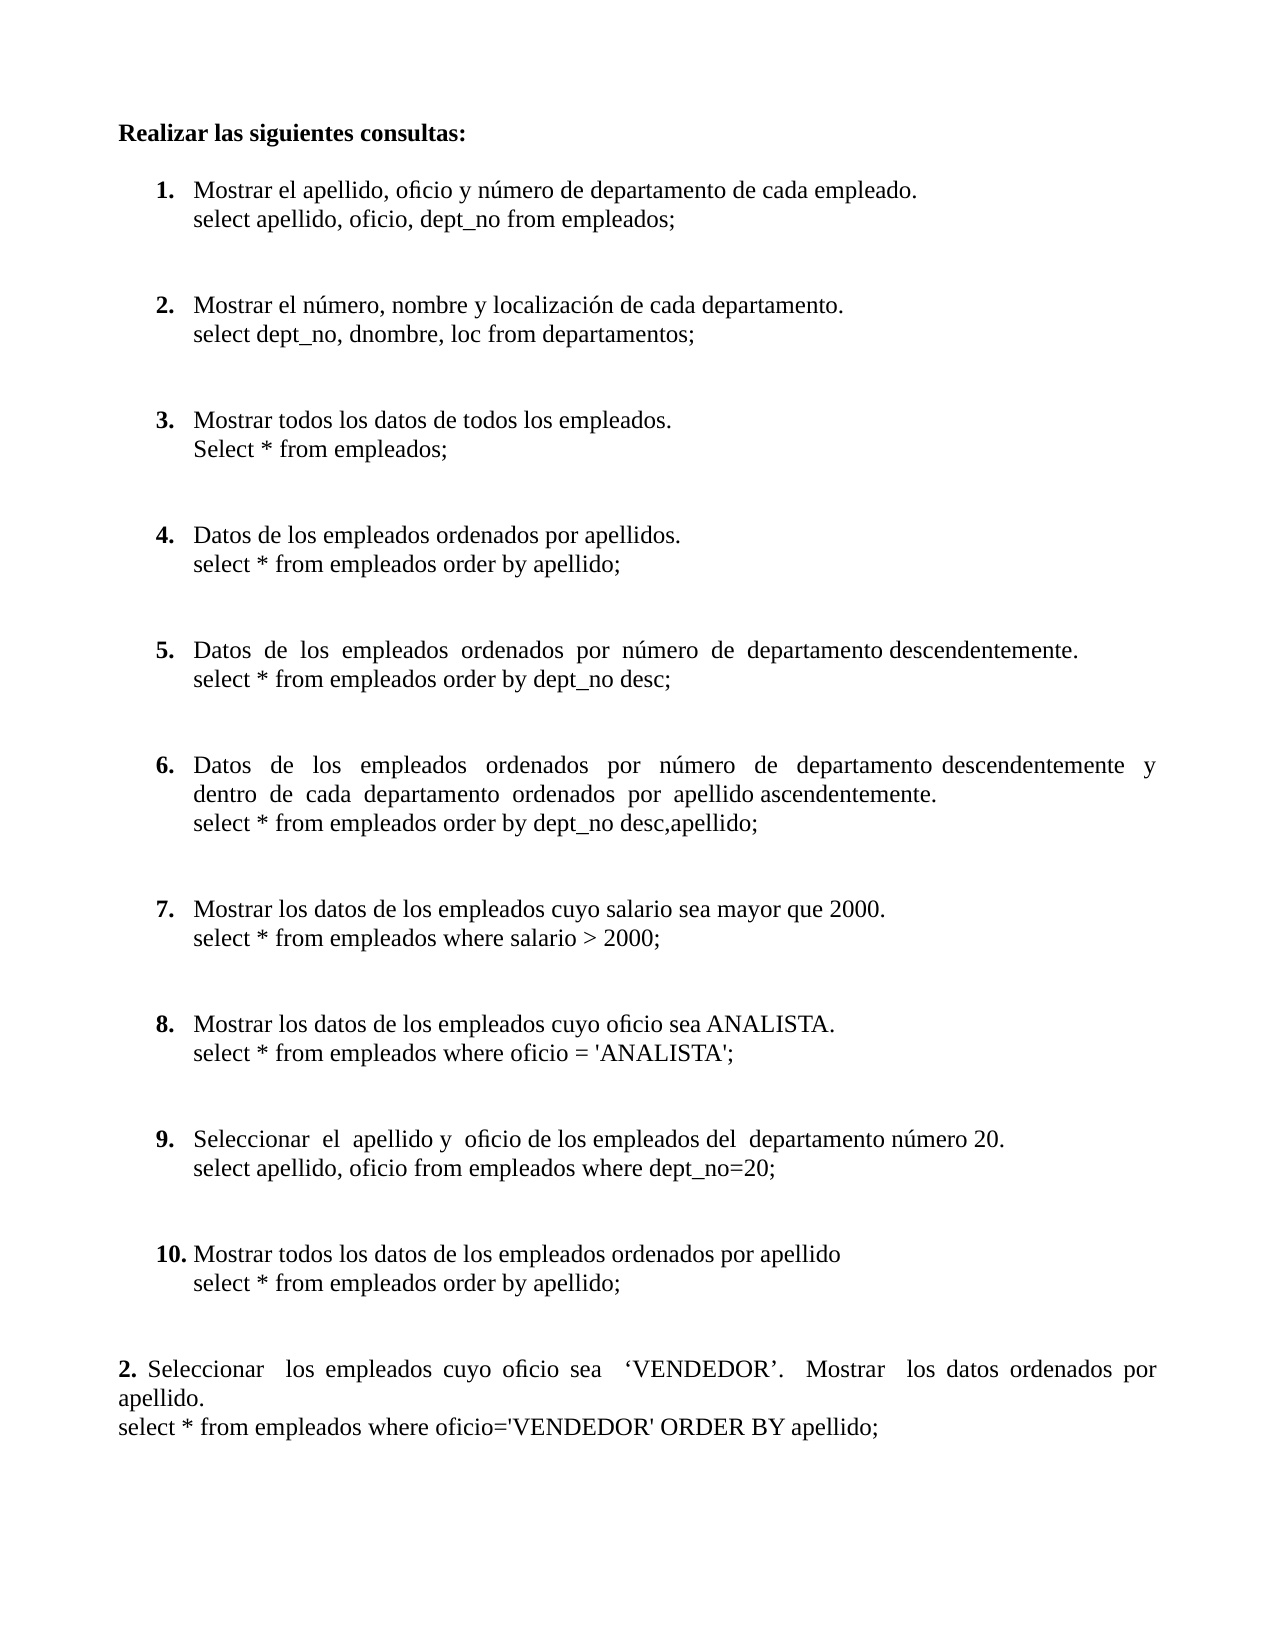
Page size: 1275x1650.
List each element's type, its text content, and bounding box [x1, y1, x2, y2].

list Mostrar todos los datos de todos los empleados. [156, 406, 1157, 434]
text select * from empleados where oficio='VENDEDOR' ORDER BY apellido; [118, 1412, 1157, 1441]
list Datos de los empleados ordenados por número de departamento descendentemente y dentro de cada departamento ordenados por apellido ascendentemente. [156, 751, 1157, 808]
text select * from empleados order by apellido; [193, 549, 1157, 578]
text select * from empleados order by apellido; [193, 1268, 1157, 1297]
text Realizar las siguientes consultas: [118, 118, 1157, 147]
text select dept_no, dnombre, loc from departamentos; [193, 319, 1157, 348]
list Mostrar los datos de los empleados cuyo salario sea mayor que 2000. [156, 894, 1157, 923]
list Datos de los empleados ordenados por número de departamento descendentemente. [156, 636, 1157, 664]
list Mostrar los datos de los empleados cuyo oﬁcio sea ANALISTA. [156, 1009, 1157, 1038]
list Mostrar todos los datos de los empleados ordenados por apellido [156, 1239, 1157, 1268]
text 2. Seleccionar los empleados cuyo oﬁcio sea ‘VENDEDOR’. Mostrar los datos ordenados por apellido. [118, 1354, 1157, 1412]
text select * from empleados order by dept_no desc; [193, 664, 1157, 693]
text select apellido, oficio from empleados where dept_no=20; [193, 1153, 1157, 1182]
list Mostrar el apellido, oﬁcio y número de departamento de cada empleado. [156, 176, 1157, 204]
list Datos de los empleados ordenados por apellidos. [156, 521, 1157, 549]
text select * from empleados order by dept_no desc,apellido; [193, 808, 1157, 837]
list Seleccionar el apellido y oﬁcio de los empleados del departamento número 20. [156, 1124, 1157, 1153]
text select * from empleados where oficio = 'ANALISTA'; [193, 1038, 1157, 1067]
text select apellido, oficio, dept_no from empleados; [193, 204, 1157, 233]
text select * from empleados where salario > 2000; [193, 923, 1157, 952]
text Select * from empleados; [193, 434, 1157, 463]
list Mostrar el número, nombre y localización de cada departamento. [156, 291, 1157, 319]
